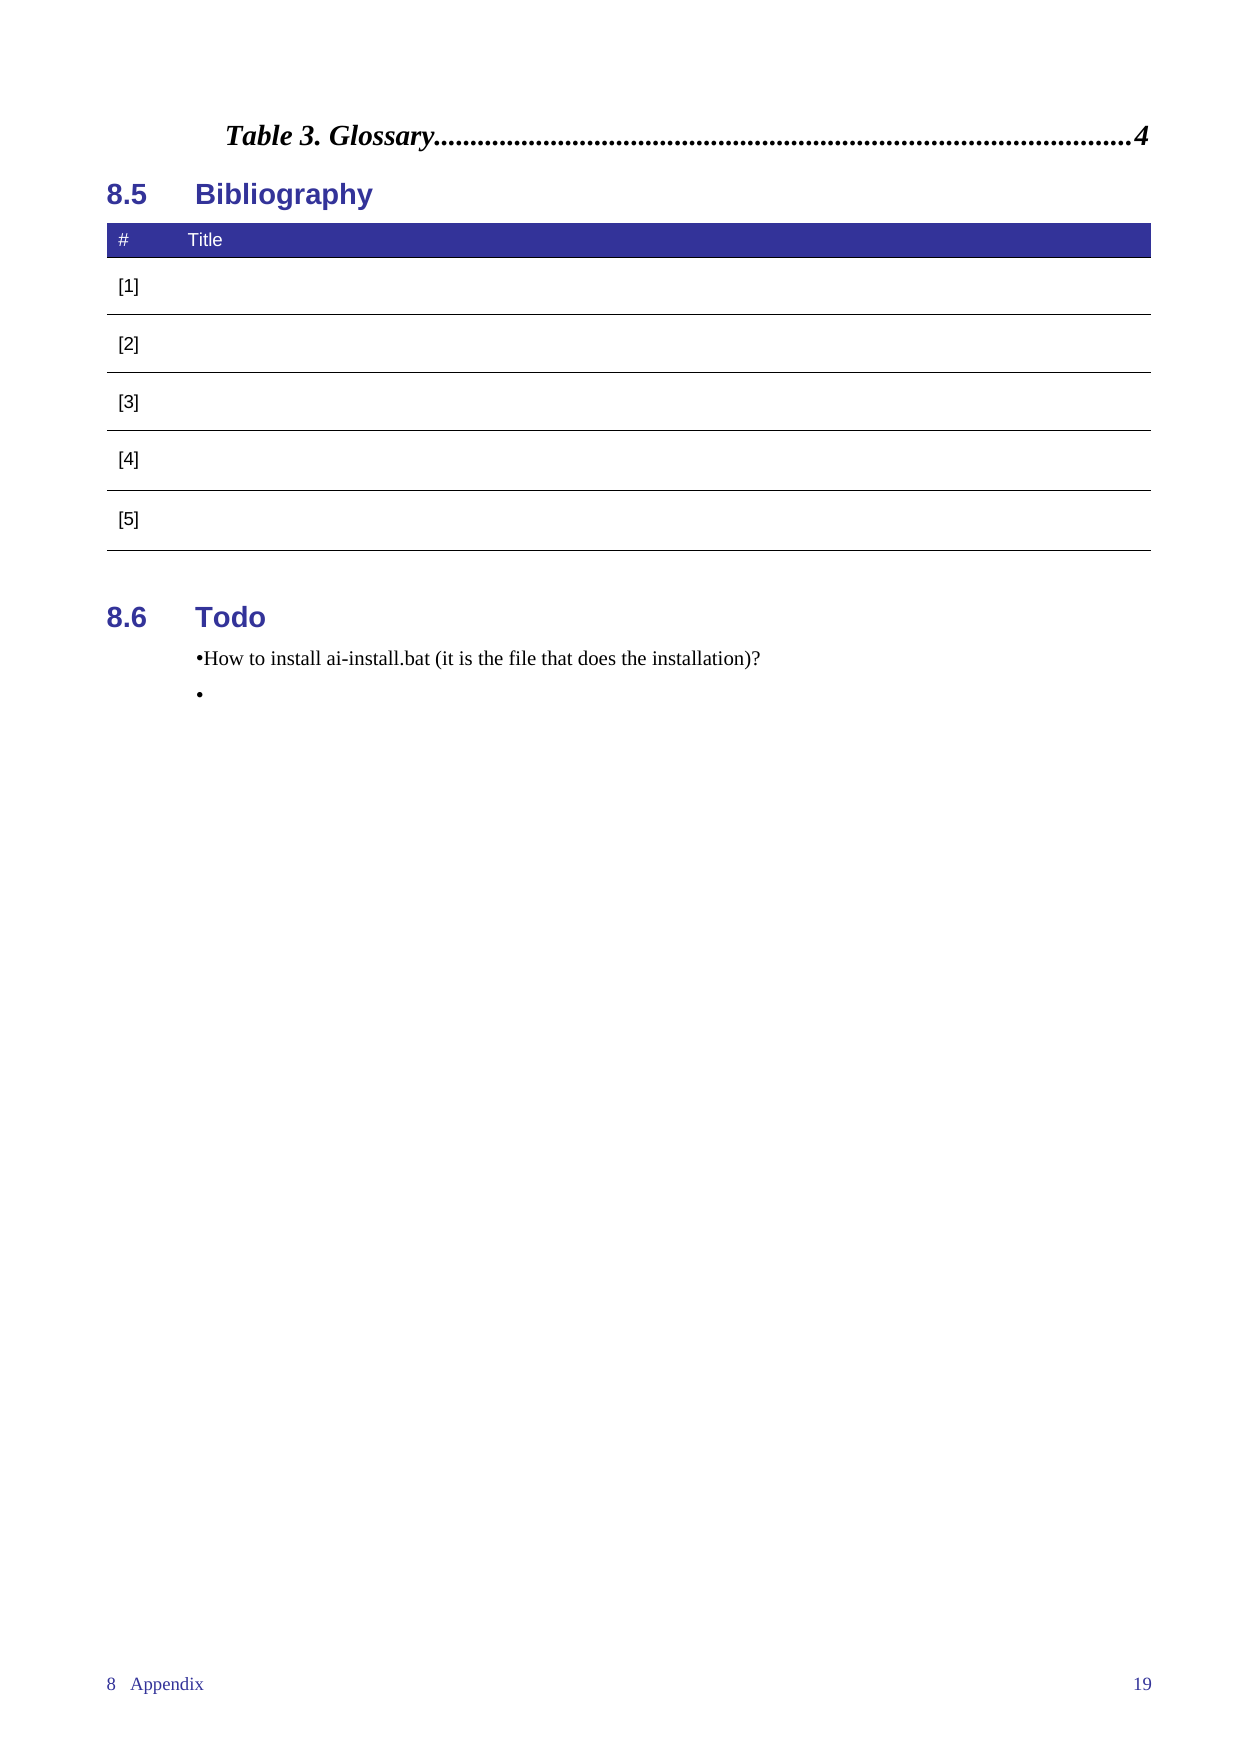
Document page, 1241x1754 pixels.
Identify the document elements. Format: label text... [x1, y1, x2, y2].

text Table 3. Glossary 4 [224, 118, 1152, 152]
list How to install ai-install.bat (it is the file that does the installation)? [196, 646, 1152, 670]
table_cell [5] [107, 491, 176, 550]
table_cell [2] [107, 315, 176, 372]
table_cell [176, 258, 1151, 314]
table_header # [107, 223, 176, 257]
table_cell [1] [107, 258, 176, 314]
table_cell [176, 491, 1151, 550]
subtitle Bibliography [106, 177, 1152, 210]
subtitle Todo [106, 600, 1152, 633]
table_cell [3] [107, 373, 176, 429]
table_cell [176, 373, 1151, 429]
table_header Title [176, 223, 1151, 257]
table_cell [176, 431, 1151, 490]
table_cell [176, 315, 1151, 372]
table_cell [4] [107, 431, 176, 490]
